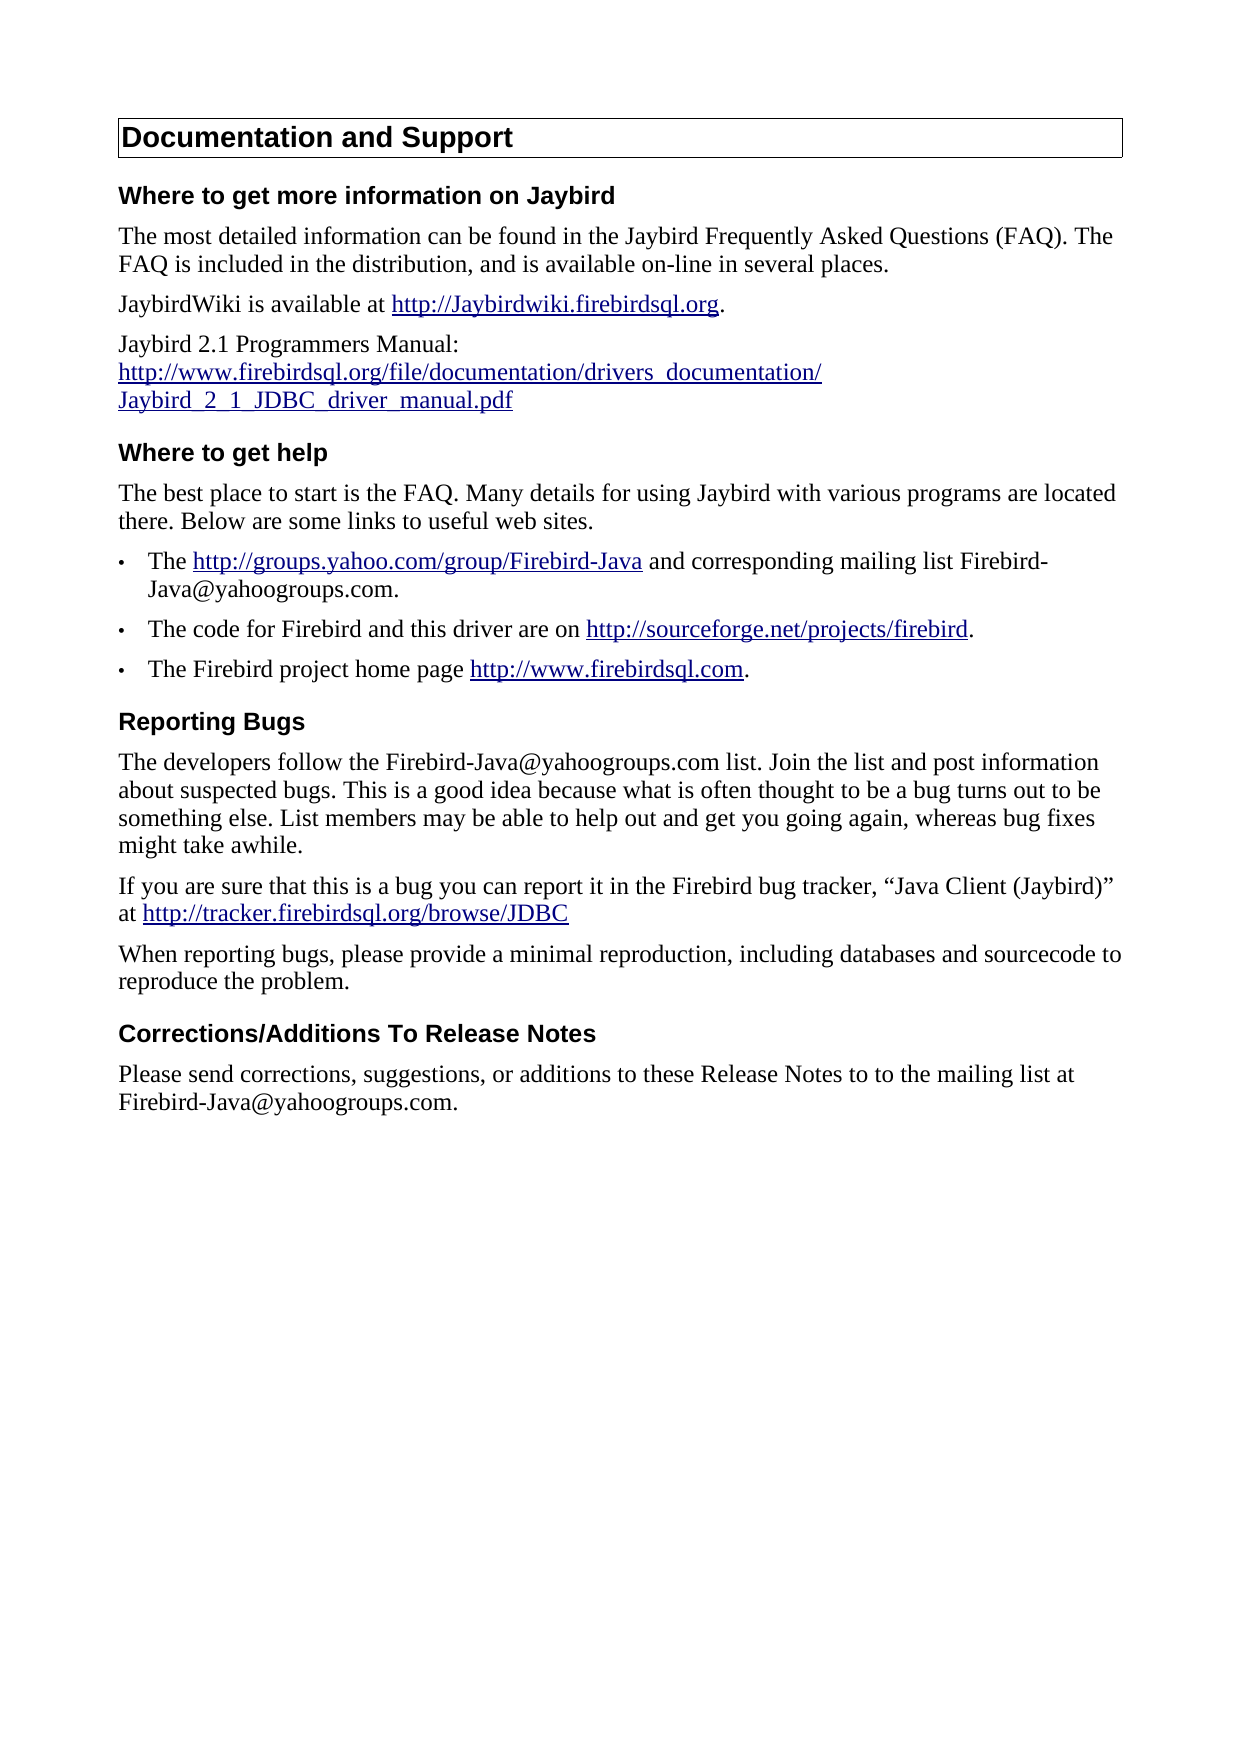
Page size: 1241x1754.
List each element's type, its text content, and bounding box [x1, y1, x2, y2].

list The Firebird project home page http://www.firebirdsql.com. [118, 655, 1122, 683]
list The code for Firebird and this driver are on http://sourceforge.net/projects/firebird. [118, 615, 1122, 643]
subtitle Corrections/Additions To Release Notes [118, 1020, 1122, 1048]
text The best place to start is the FAQ. Many details for using Jaybird with various programs are located there. Below are some links to useful web sites. [118, 479, 1122, 534]
text If you are sure that this is a bug you can report it in the Firebird bug tracker, “Java Client (Jaybird)” at http://tracker.firebirdsql.org/browse/JDBC [118, 872, 1122, 927]
subtitle Where to get help [118, 439, 1122, 467]
text Jaybird 2.1 Programmers Manual: http://www.firebirdsql.org/file/documentation/drivers_documentation/Jaybird_2_1_JDBC_driver_manual.pdf [118, 331, 1122, 414]
subtitle Documentation and Support [119, 119, 1122, 157]
text When reporting bugs, please provide a minimal reproduction, including databases and sourcecode to reproduce the problem. [118, 940, 1122, 995]
text The developers follow the Firebird-Java@yahoogroups.com list. Join the list and post information about suspected bugs. This is a good idea because what is often thought to be a bug turns out to be something else. List members may be able to help out and get you going again, whereas bug fixes might take awhile. [118, 748, 1122, 859]
subtitle Reporting Bugs [118, 708, 1122, 736]
text Please send corrections, suggestions, or additions to these Release Notes to to the mailing list at Firebird-Java@yahoogroups.com. [118, 1061, 1122, 1116]
text JaybirdWiki is available at http://Jaybirdwiki.firebirdsql.org. [118, 290, 1122, 318]
subtitle Where to get more information on Jaybird [118, 182, 1122, 210]
list The http://groups.yahoo.com/group/Firebird-Java and corresponding mailing list Firebird-Java@yahoogroups.com. [118, 547, 1122, 602]
text The most detailed information can be found in the Jaybird Frequently Asked Questions (FAQ). The FAQ is included in the distribution, and is available on-line in several places. [118, 222, 1122, 278]
